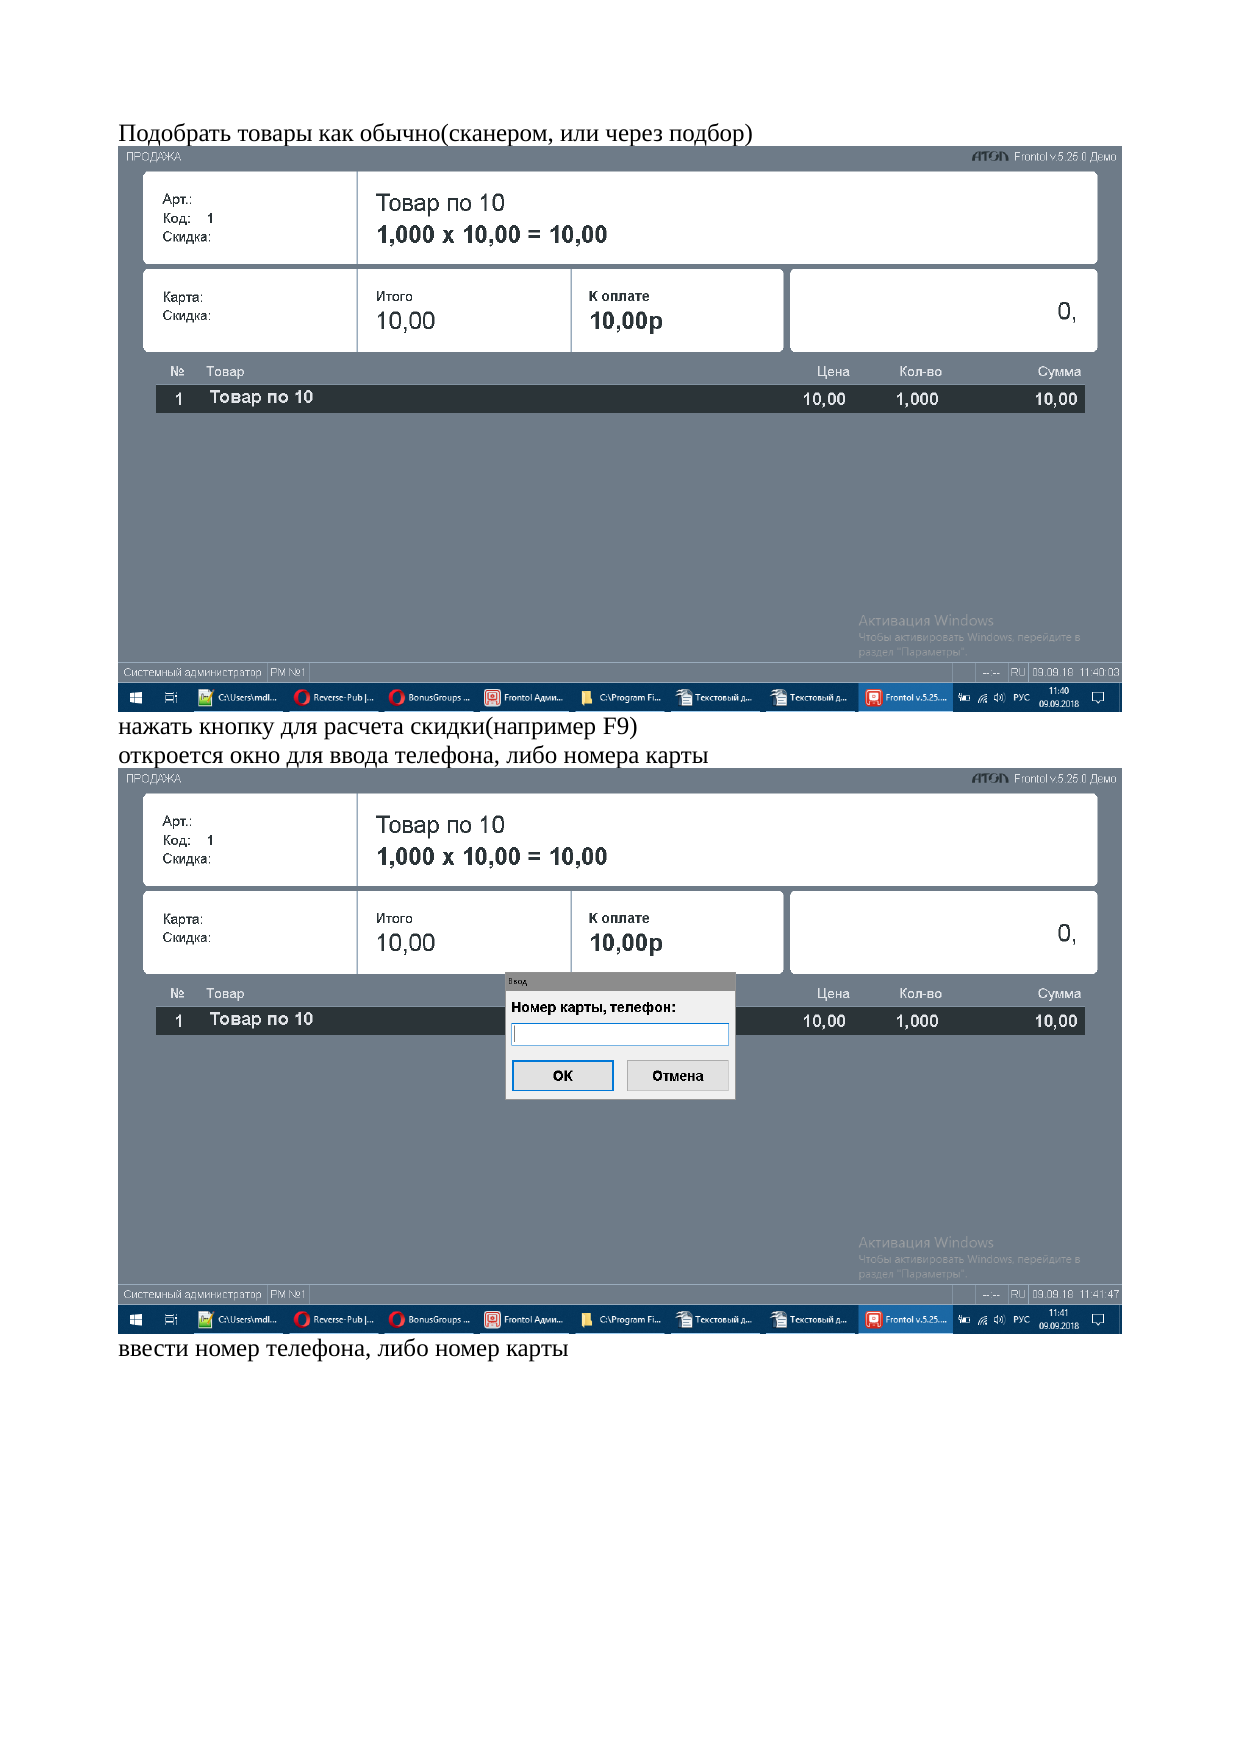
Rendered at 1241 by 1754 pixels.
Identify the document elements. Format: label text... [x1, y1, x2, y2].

text ввести номер телефона, либо номер карты [118, 1334, 1122, 1362]
text откроется окно для ввода телефона, либо номера карты [118, 740, 1122, 768]
picture [118, 146, 1122, 712]
text нажать кнопку для расчета скидки(например F9) [118, 712, 1122, 740]
text Подобрать товары как обычно(сканером, или через подбор) [118, 118, 1122, 146]
picture [118, 768, 1122, 1334]
